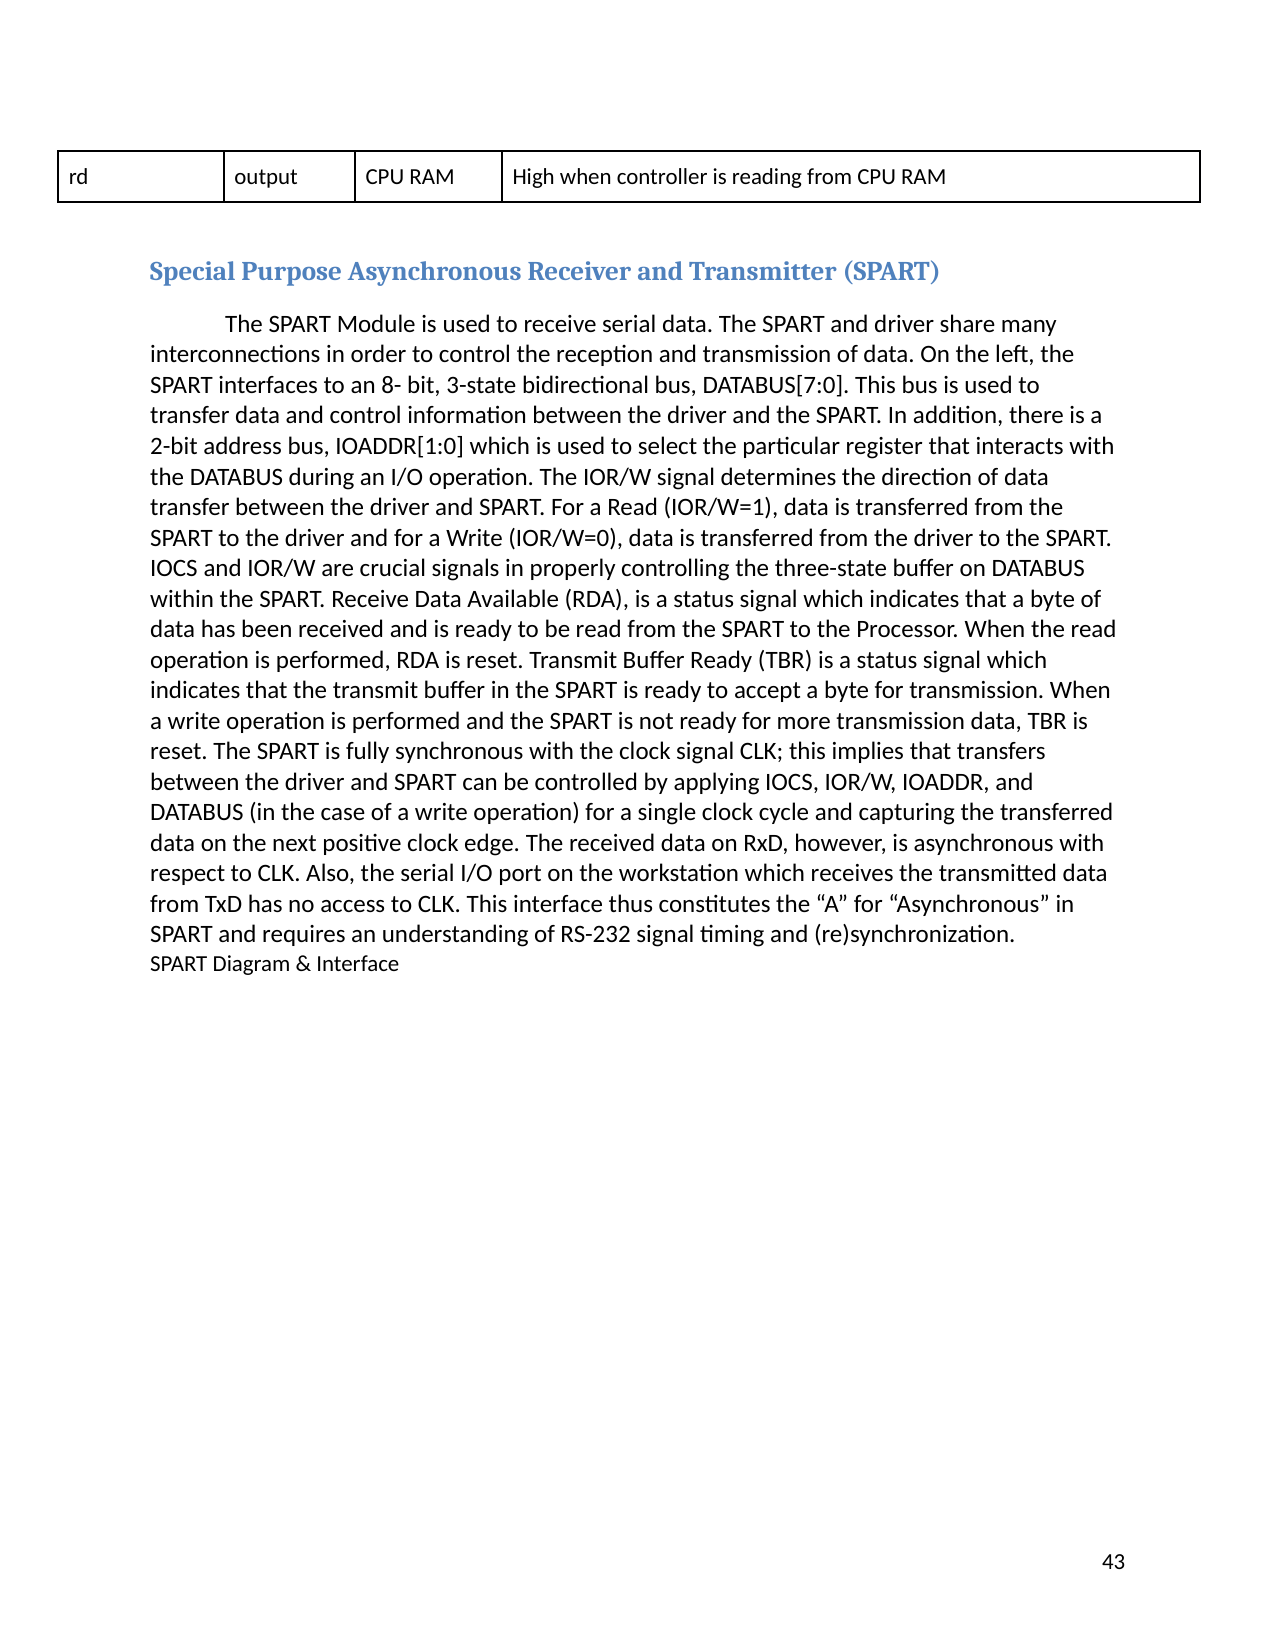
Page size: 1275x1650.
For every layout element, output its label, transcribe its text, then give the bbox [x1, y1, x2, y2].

table_cell output [225, 152, 354, 201]
text The SPART Module is used to receive serial data. The SPART and driver share many interconnections in order to control the reception and transmission of data. On the left, the SPART interfaces to an 8- bit, 3-state bidirectional bus, DATABUS[7:0]. This bus is used to transfer data and control information between the driver and the SPART. In addition, there is a 2-bit address bus, IOADDR[1:0] which is used to select the particular register that interacts with the DATABUS during an I/O operation. The IOR/W signal determines the direction of data transfer between the driver and SPART. For a Read (IOR/W=1), data is transferred from the SPART to the driver and for a Write (IOR/W=0), data is transferred from the driver to the SPART. IOCS and IOR/W are crucial signals in properly controlling the three-state buffer on DATABUS within the SPART. Receive Data Available (RDA), is a status signal which indicates that a byte of data has been received and is ready to be read from the SPART to the Processor. When the read operation is performed, RDA is reset. Transmit Buffer Ready (TBR) is a status signal which indicates that the transmit buffer in the SPART is ready to accept a byte for transmission. When a write operation is performed and the SPART is not ready for more transmission data, TBR is reset. The SPART is fully synchronous with the clock signal CLK; this implies that transfers between the driver and SPART can be controlled by applying IOCS, IOR/W, IOADDR, and DATABUS (in the case of a write operation) for a single clock cycle and capturing the transferred data on the next positive clock edge. The received data on RxD, however, is asynchronous with respect to CLK. Also, the serial I/O port on the workstation which receives the transmitted data from TxD has no access to CLK. This interface thus constitutes the “A” for “Asynchronous” in SPART and requires an understanding of RS-232 signal timing and (re)synchronization. [150, 308, 1125, 949]
text SPART Diagram & Interface [150, 949, 1125, 977]
table_cell rd [59, 152, 223, 201]
table_cell High when controller is reading from CPU RAM [503, 152, 1199, 201]
table_cell CPU RAM [356, 152, 501, 201]
subtitle Special Purpose Asynchronous Receiver and Transmitter (SPART) [150, 256, 1125, 287]
